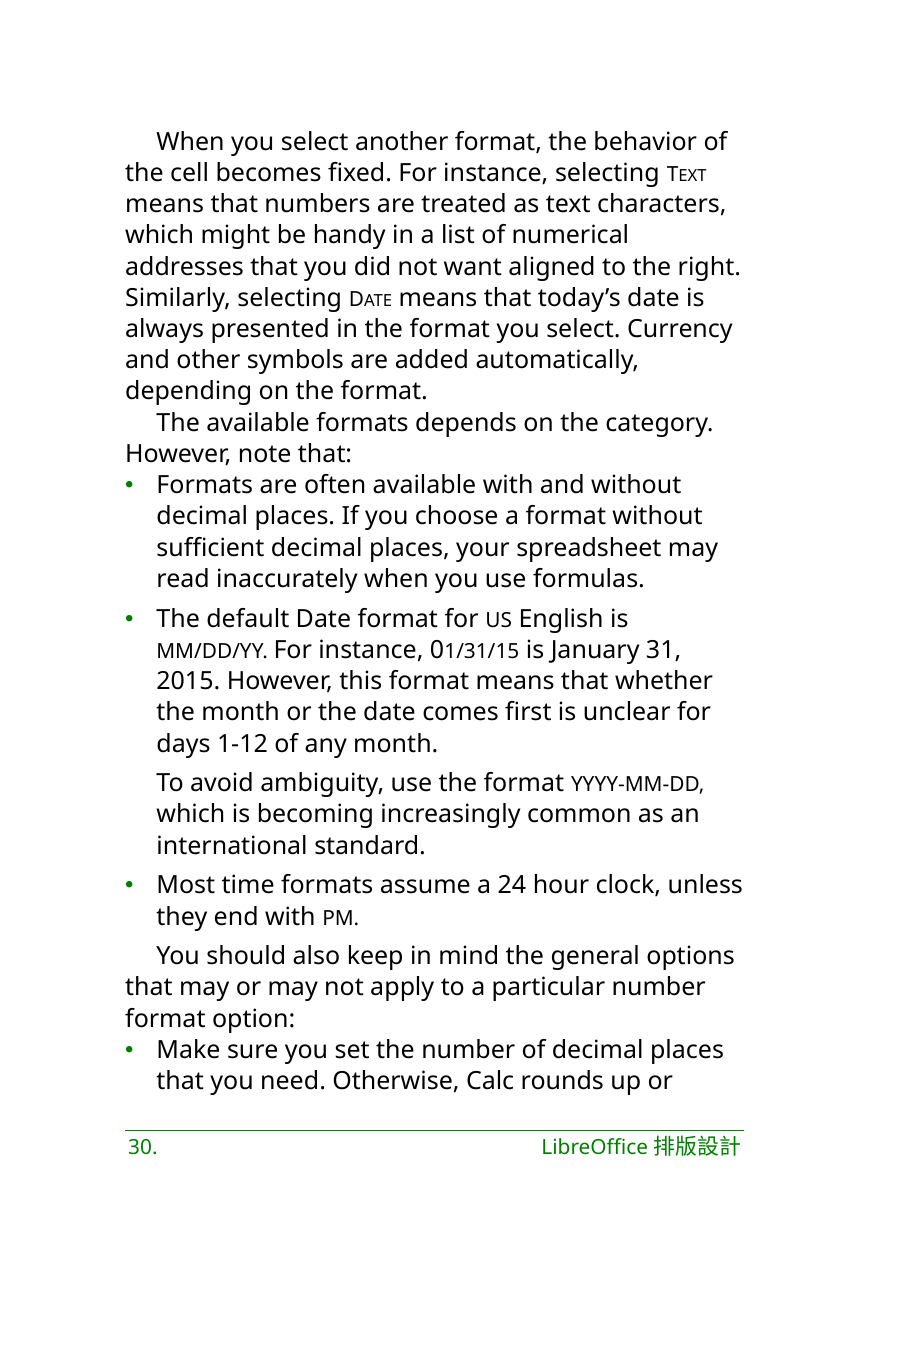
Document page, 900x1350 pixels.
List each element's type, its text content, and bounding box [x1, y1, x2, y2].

text You should also keep in mind the general options that may or may not apply to a particular number format option: [125, 939, 744, 1033]
text To avoid ambiguity, use the format YYYY-MM-DD, which is becoming increasingly common as an international standard. [156, 767, 744, 860]
text When you select another format, the behavior of the cell becomes fixed. For instance, selecting Text means that numbers are treated as text characters, which might be handy in a list of numerical addresses that you did not want aligned to the right. Similarly, selecting Date means that today’s date is always presented in the format you select. Currency and other symbols are added automatically, depending on the format. [125, 125, 744, 406]
list Formats are often available with and without decimal places. If you choose a format without sufficient decimal places, your spreadsheet may read inaccurately when you use formulas. [125, 469, 744, 594]
text The available formats depends on the category. However, note that: [125, 406, 744, 469]
list Make sure you set the number of decimal places that you need. Otherwise, Calc rounds up or [125, 1033, 744, 1096]
list The default Date format for US English is MM/DD/YY. For instance, 01/31/15 is January 31, 2015. However, this format means that whether the month or the date comes first is unclear for days 1-12 of any month. [125, 602, 744, 758]
list Most time formats assume a 24 hour clock, unless they end with PM. [125, 869, 744, 931]
